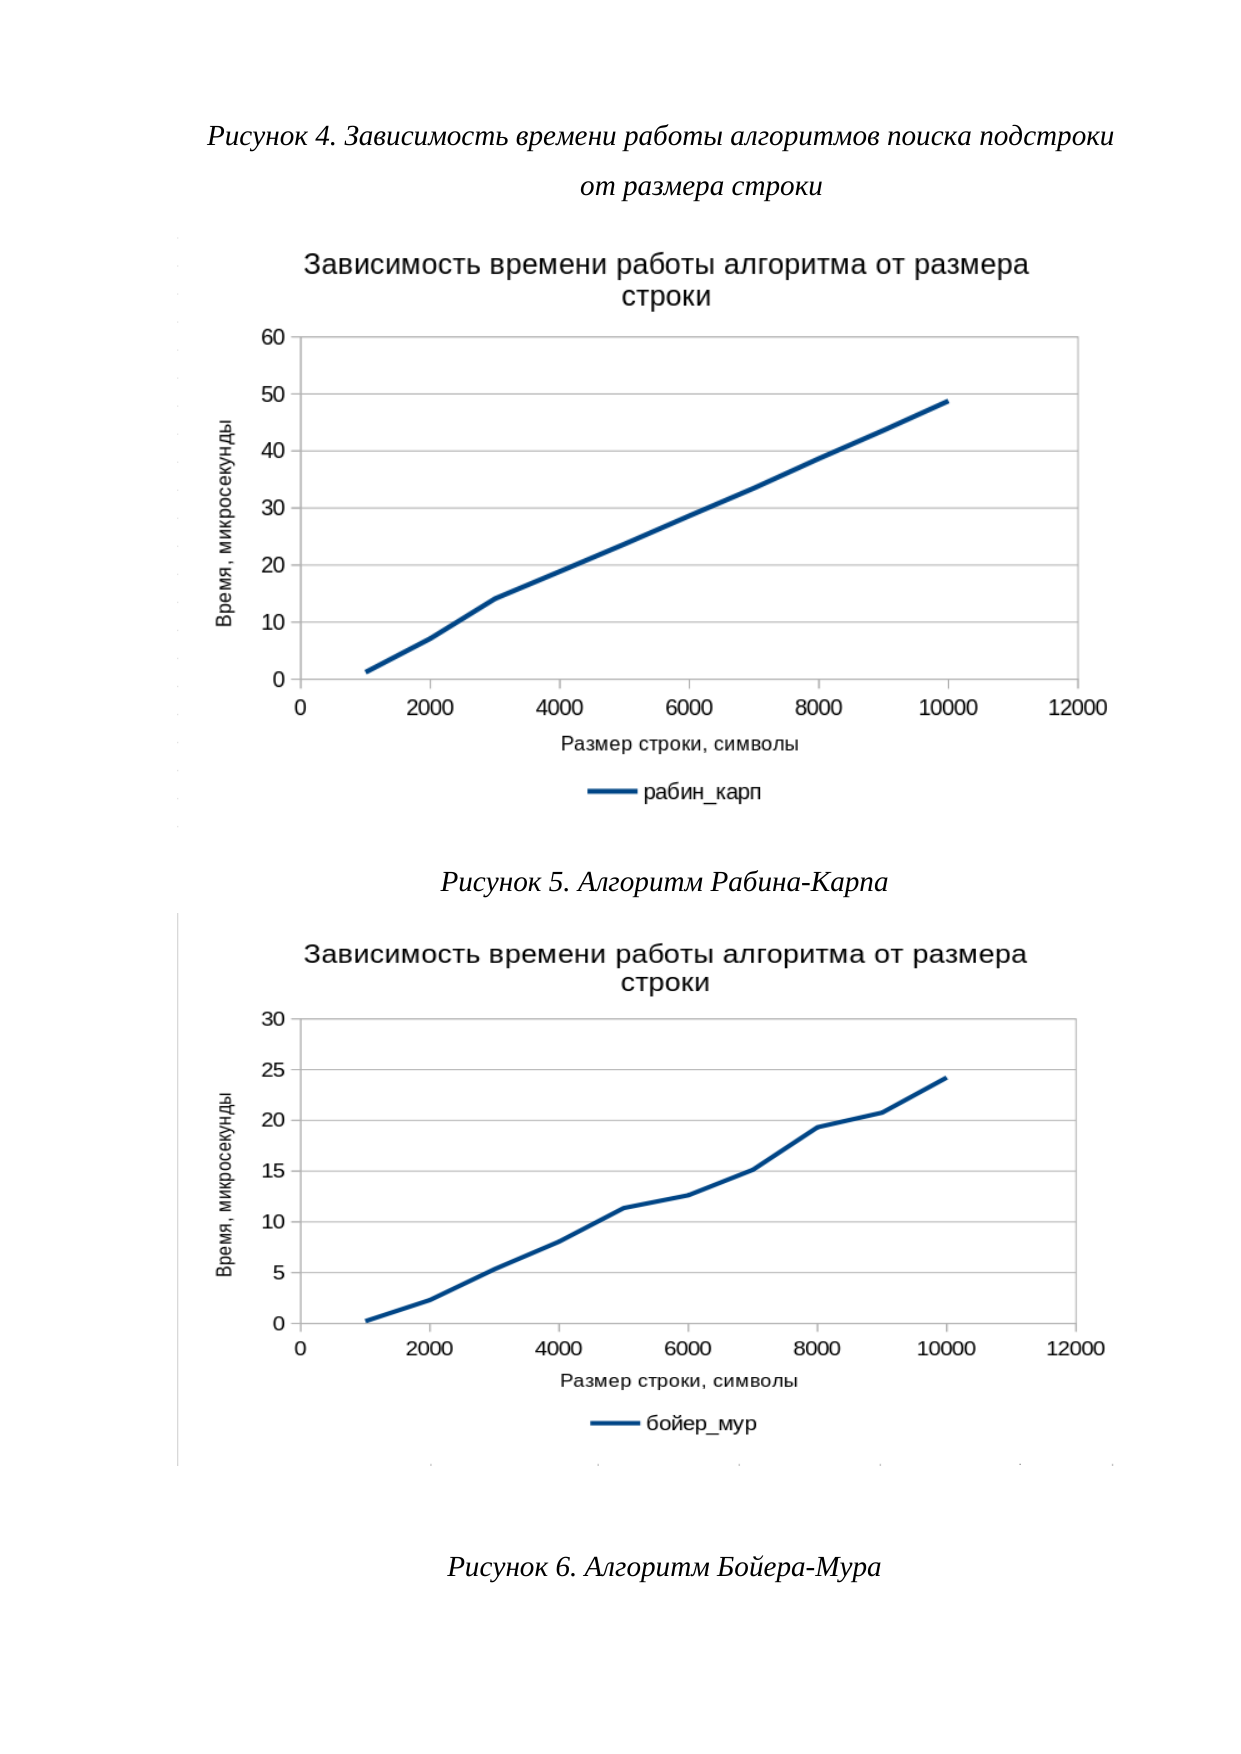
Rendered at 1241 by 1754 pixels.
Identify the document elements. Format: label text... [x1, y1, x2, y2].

picture [177, 218, 1152, 831]
text Рисунок 5. Алгоритм Рабина-Карпа [177, 831, 1152, 897]
text Рисунок 4. Зависимость времени работы алгоритмов поиска подстроки от размера строки [177, 118, 1152, 202]
text Рисунок 6. Алгоритм Бойера-Мура [177, 1549, 1152, 1583]
picture [177, 913, 1152, 1466]
